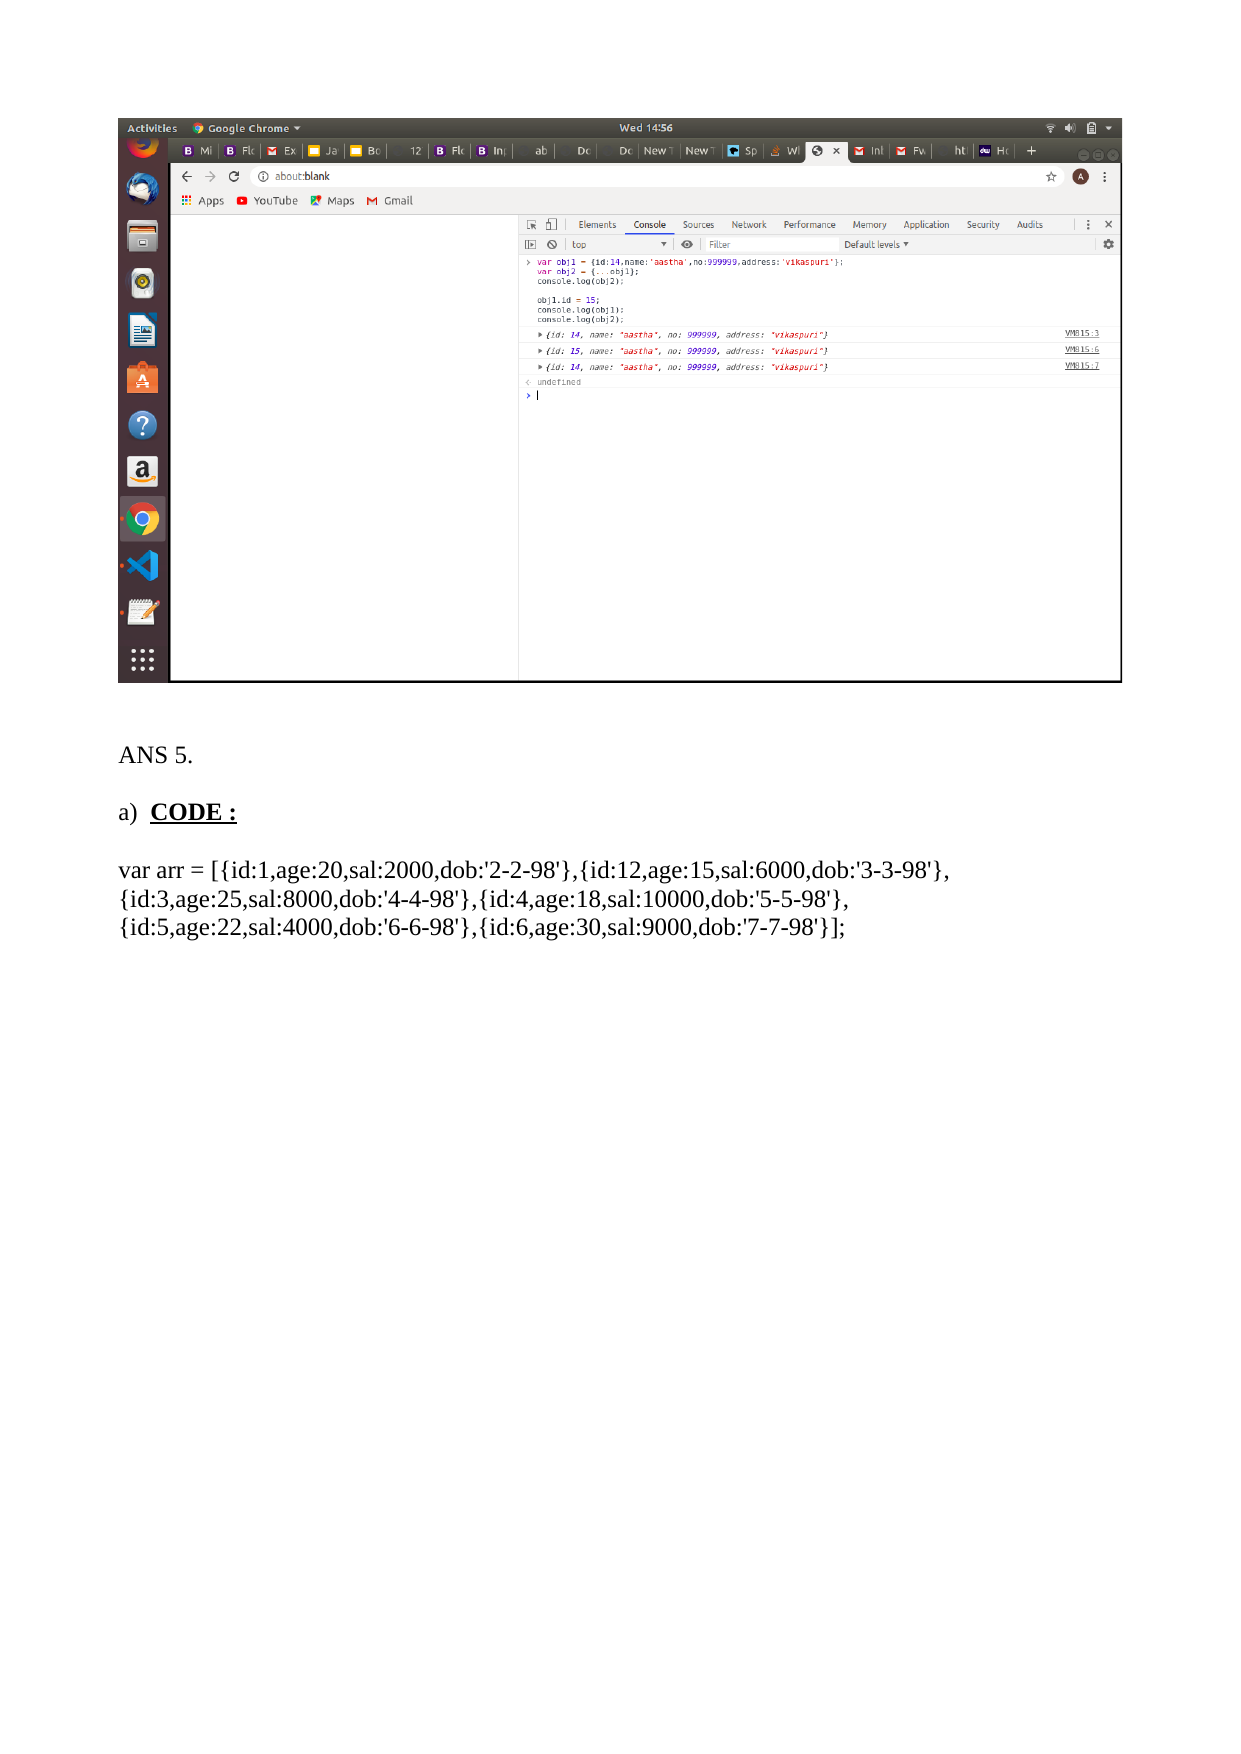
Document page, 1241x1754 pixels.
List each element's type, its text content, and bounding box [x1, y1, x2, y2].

picture [118, 118, 1123, 683]
text a) CODE : [118, 797, 1122, 826]
text ANS 5. [118, 740, 1122, 769]
text var arr = [{id:1,age:20,sal:2000,dob:'2-2-98'},{id:12,age:15,sal:6000,dob:'3-3-98'},{id:3,age:25,sal:8000,dob:'4-4-98'},{id:4,age:18,sal:10000,dob:'5-5-98'},{id:5,age:22,sal:4000,dob:'6-6-98'},{id:6,age:30,sal:9000,dob:'7-7-98'}]; [118, 855, 1122, 941]
